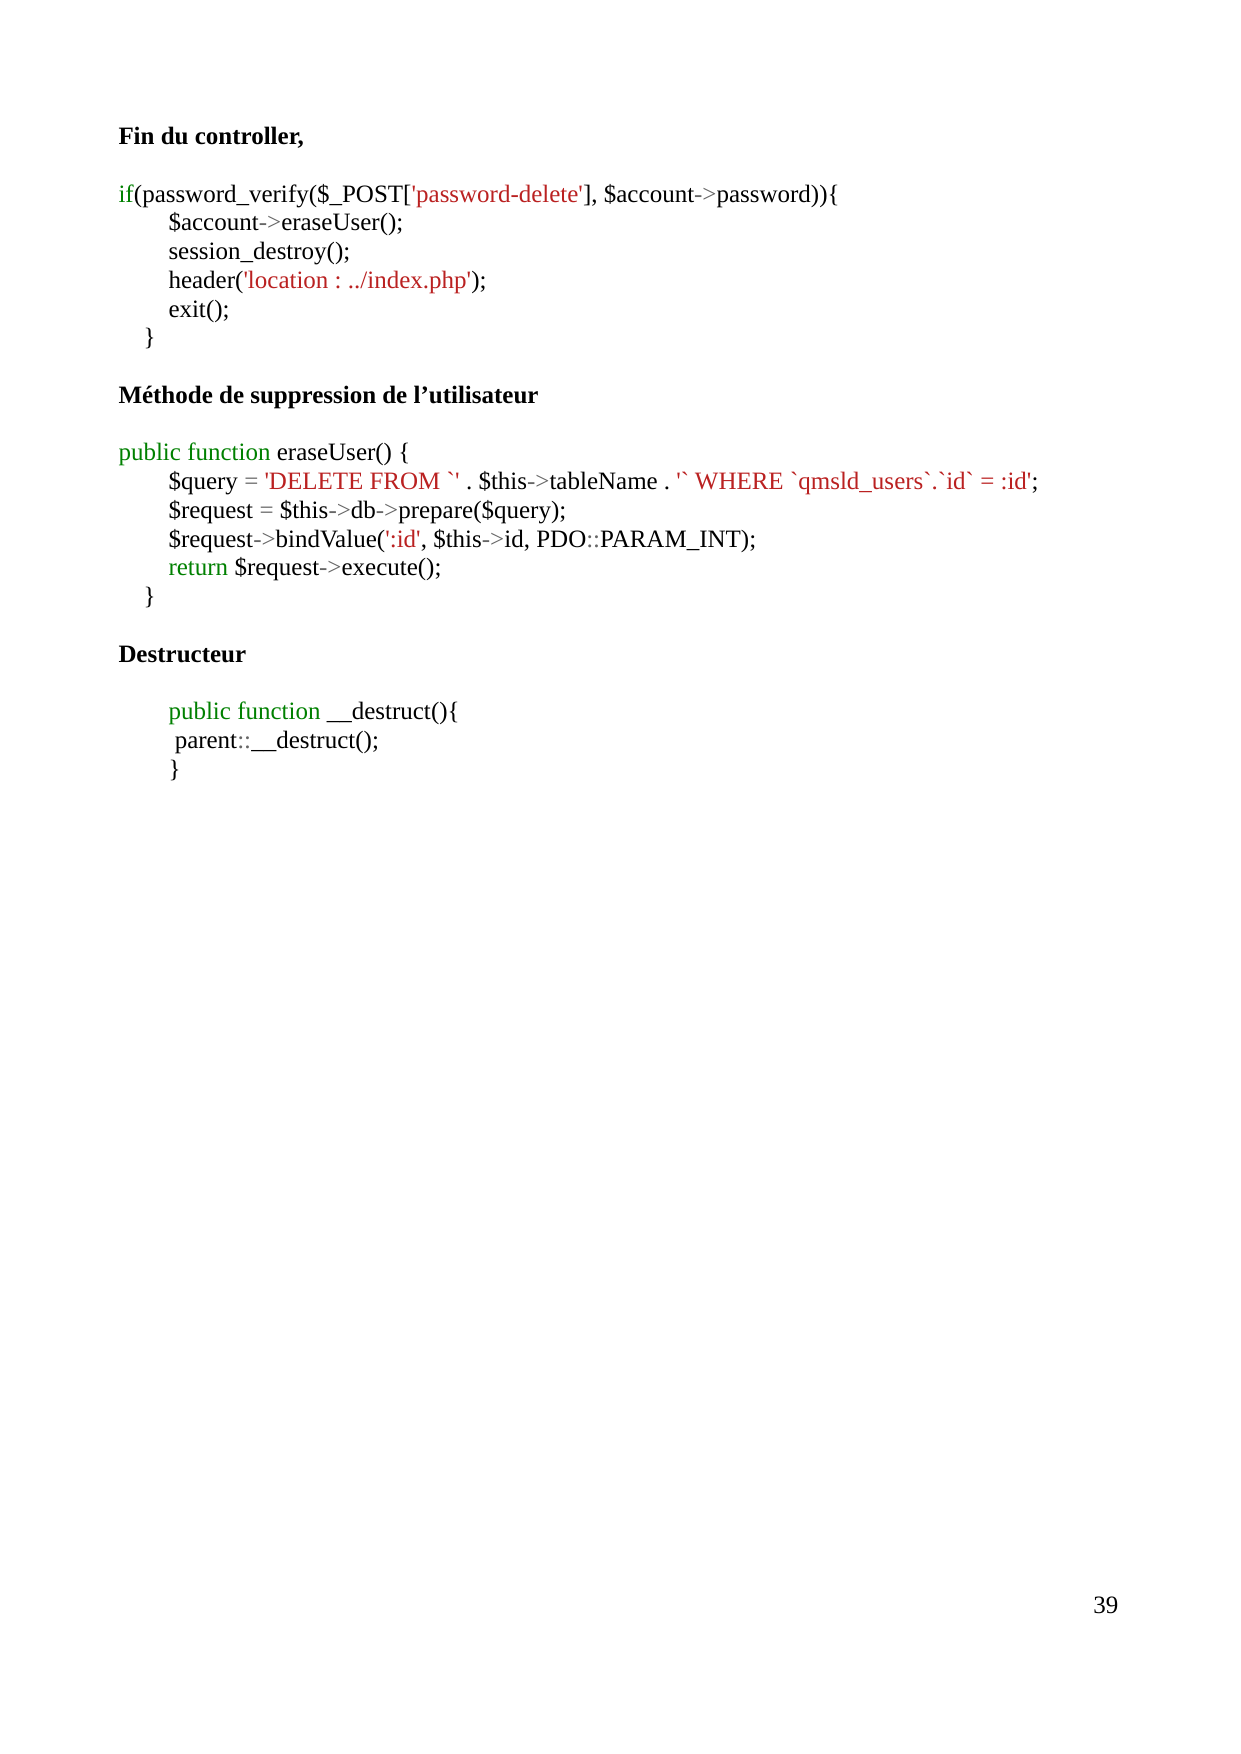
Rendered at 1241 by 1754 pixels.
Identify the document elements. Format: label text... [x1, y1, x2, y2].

text 39 [118, 1590, 1122, 1619]
